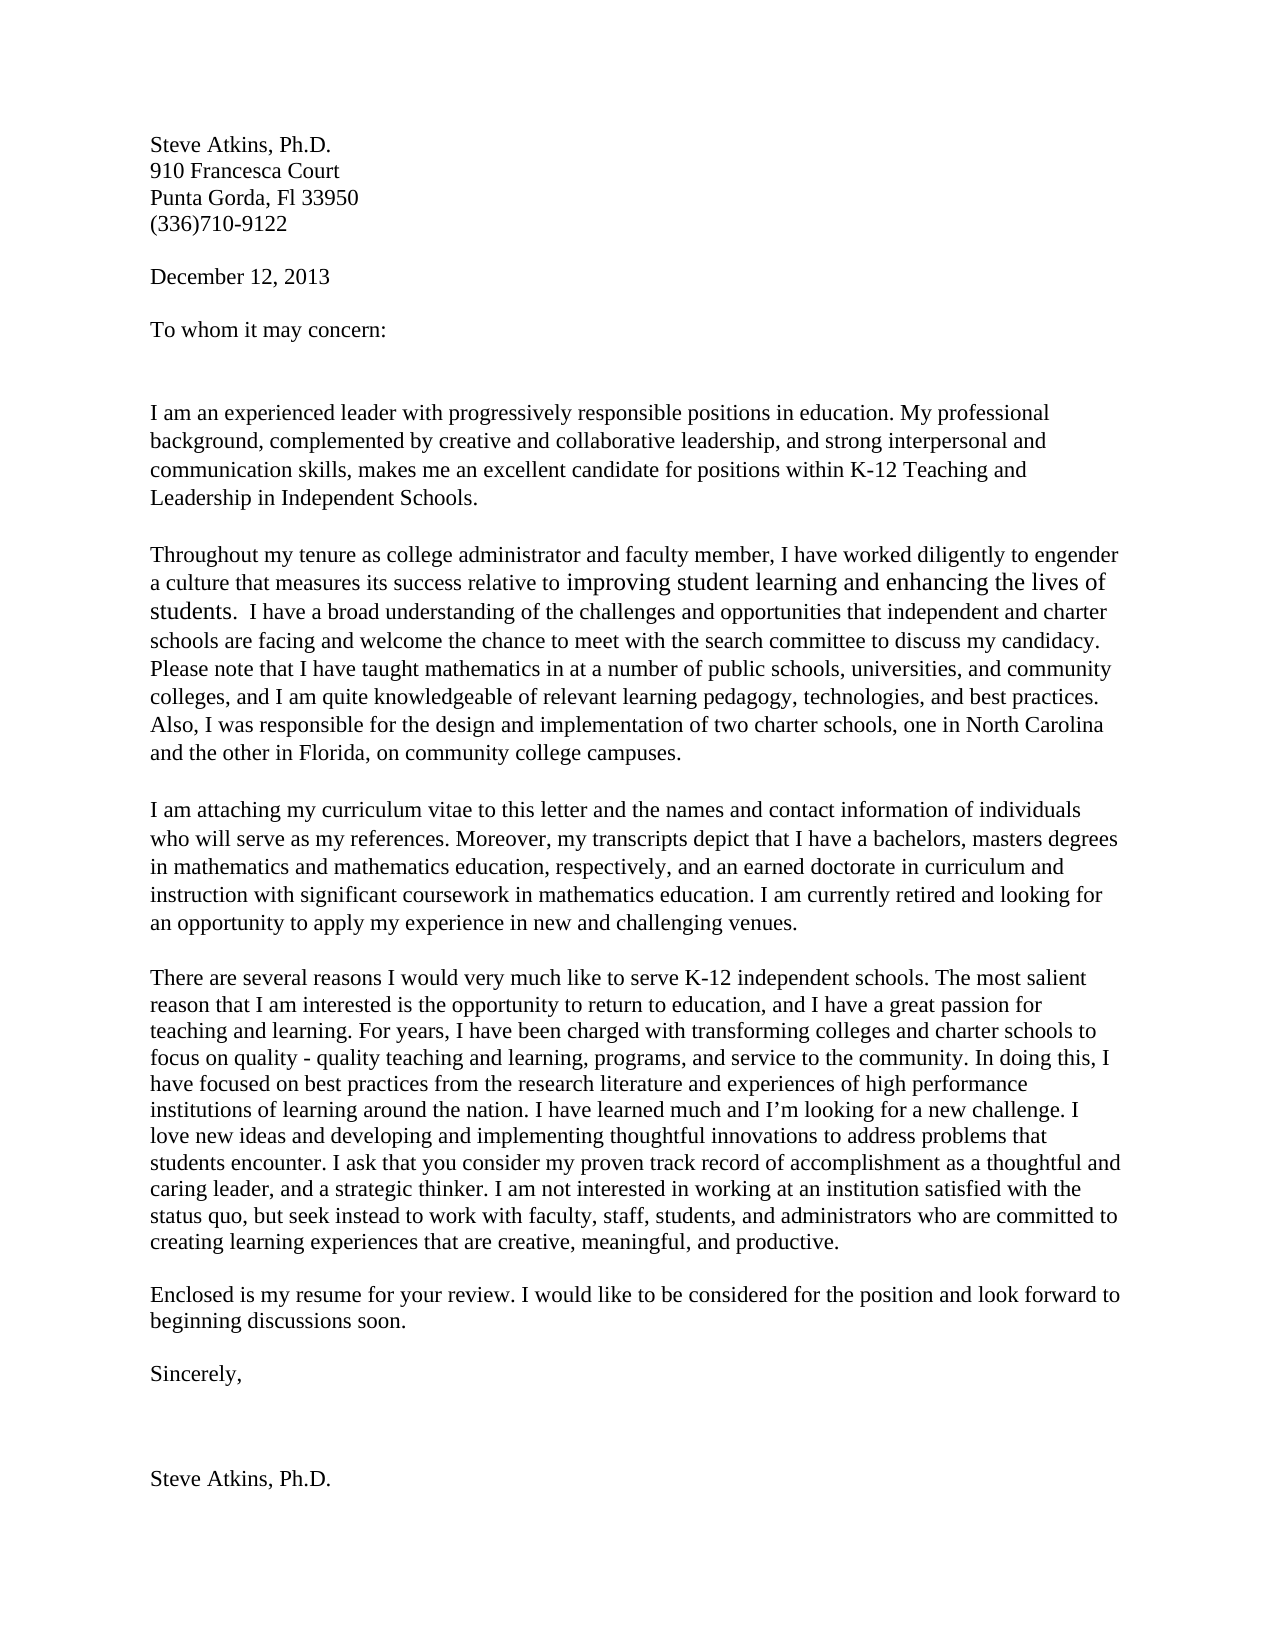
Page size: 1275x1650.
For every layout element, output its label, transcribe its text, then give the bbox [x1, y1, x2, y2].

text I am attaching my curriculum vitae to this letter and the names and contact information of individuals who will serve as my references. Moreover, my transcripts depict that I have a bachelors, masters degrees in mathematics and mathematics education, respectively, and an earned doctorate in curriculum and instruction with significant coursework in mathematics education. I am currently retired and looking for an opportunity to apply my experience in new and challenging venues. [150, 795, 1125, 935]
text Sincerely, [150, 1360, 1125, 1386]
text (336)710-9122 [150, 210, 1125, 237]
text 910 Francesca Court [150, 158, 1125, 184]
text Steve Atkins, Ph.D. [150, 131, 1125, 158]
text To whom it may concern: [150, 316, 1125, 342]
text Enclosed is my resume for your review. I would like to be considered for the position and look forward to beginning discussions soon. [150, 1281, 1125, 1333]
text Throughout my tenure as college administrator and faculty member, I have worked diligently to engender a culture that measures its success relative to improving student learning and enhancing the lives of students. I have a broad understanding of the challenges and opportunities that independent and charter schools are facing and welcome the chance to meet with the search committee to discuss my candidacy. Please note that I have taught mathematics in at a number of public schools, universities, and community colleges, and I am quite knowledgeable of relevant learning pedagogy, technologies, and best practices. Also, I was responsible for the design and implementation of two charter schools, one in North Carolina and the other in Florida, on community college campuses. [150, 539, 1125, 766]
text I am an experienced leader with progressively responsible positions in education. My professional background, complemented by creative and collaborative leadership, and strong interpersonal and communication skills, makes me an excellent candidate for positions within K-12 Teaching and Leadership in Independent Schools. [150, 398, 1125, 510]
text There are several reasons I would very much like to serve K-12 independent schools. The most salient reason that I am interested is the opportunity to return to education, and I have a great passion for teaching and learning. For years, I have been charged with transforming colleges and charter schools to focus on quality - quality teaching and learning, programs, and service to the community. In doing this, I have focused on best practices from the research literature and experiences of high performance institutions of learning around the nation. I have learned much and I’m looking for a new challenge. I love new ideas and developing and implementing thoughtful innovations to address problems that students encounter. I ask that you consider my proven track record of accomplishment as a thoughtful and caring leader, and a strategic thinker. I am not interested in working at an institution satisfied with the status quo, but seek instead to work with faculty, staff, students, and administrators who are committed to creating learning experiences that are creative, meaningful, and productive. [150, 964, 1125, 1254]
text Steve Atkins, Ph.D. [150, 1465, 1125, 1492]
text December 12, 2013 [150, 263, 1125, 289]
text Punta Gorda, Fl 33950 [150, 184, 1125, 210]
